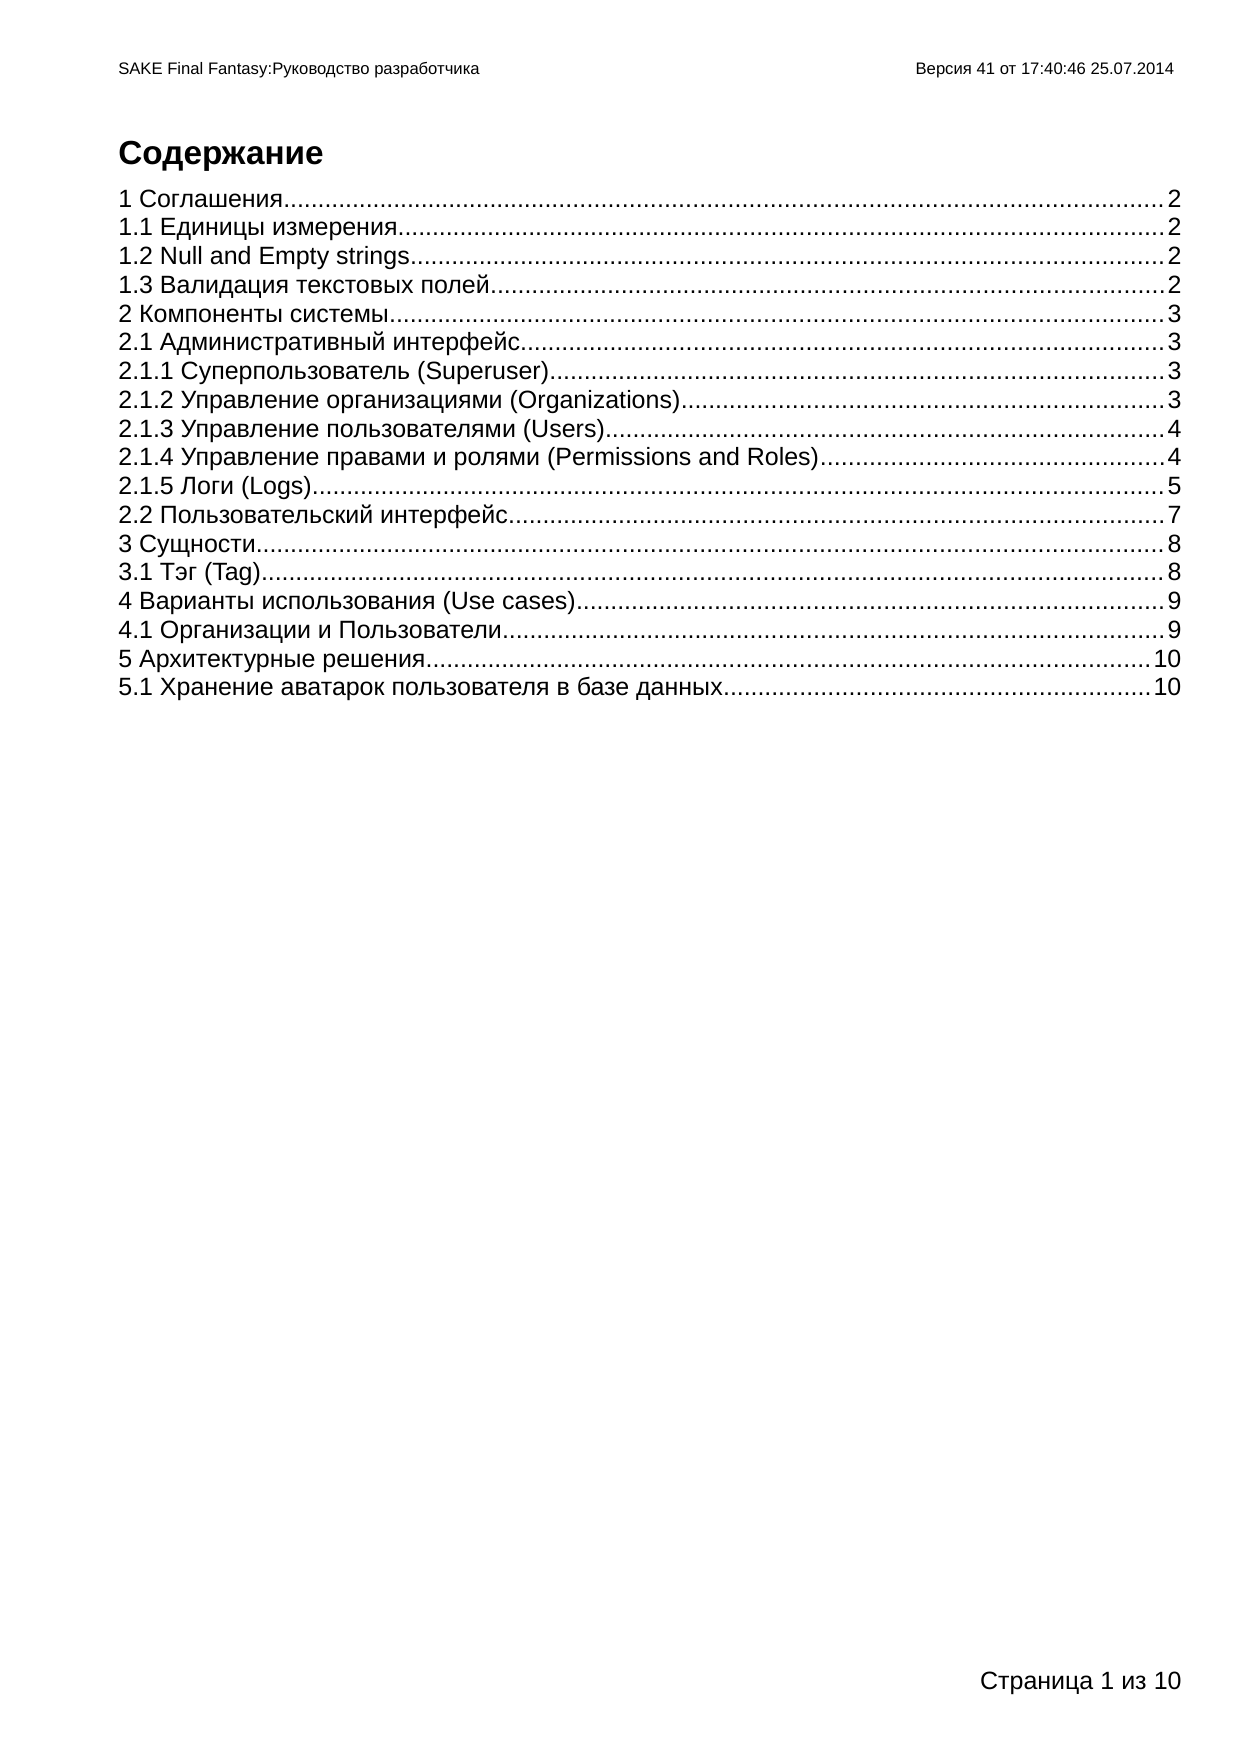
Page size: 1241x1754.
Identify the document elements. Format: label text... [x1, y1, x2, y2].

text 1.1 Единицы измерения 2 [118, 212, 1181, 241]
text 2 Компоненты системы 3 [118, 299, 1181, 327]
text 4 Варианты использования (Use cases) 9 [118, 586, 1181, 615]
text 2.1.5 Логи (Logs) 5 [118, 471, 1181, 500]
text 2.2 Пользовательский интерфейс 7 [118, 500, 1181, 529]
text 1.2 Null and Empty strings 2 [118, 241, 1181, 270]
text 2.1 Административный интерфейс 3 [118, 327, 1181, 356]
subtitle Содержание [118, 133, 1181, 171]
text 5.1 Хранение аватарок пользователя в базе данных 10 [118, 672, 1181, 701]
text 2.1.2 Управление организациями (Organizations) 3 [118, 385, 1181, 414]
text 2.1.1 Суперпользователь (Superuser) 3 [118, 356, 1181, 385]
text 2.1.4 Управление правами и ролями (Permissions and Roles) 4 [118, 442, 1181, 471]
text 3.1 Тэг (Tag) 8 [118, 557, 1181, 586]
text 3 Сущности 8 [118, 529, 1181, 557]
text 5 Архитектурные решения 10 [118, 644, 1181, 672]
text 4.1 Организации и Пользователи 9 [118, 615, 1181, 644]
text 1.3 Валидация текстовых полей 2 [118, 270, 1181, 299]
text 2.1.3 Управление пользователями (Users) 4 [118, 414, 1181, 442]
text 1 Соглашения 2 [118, 184, 1181, 212]
